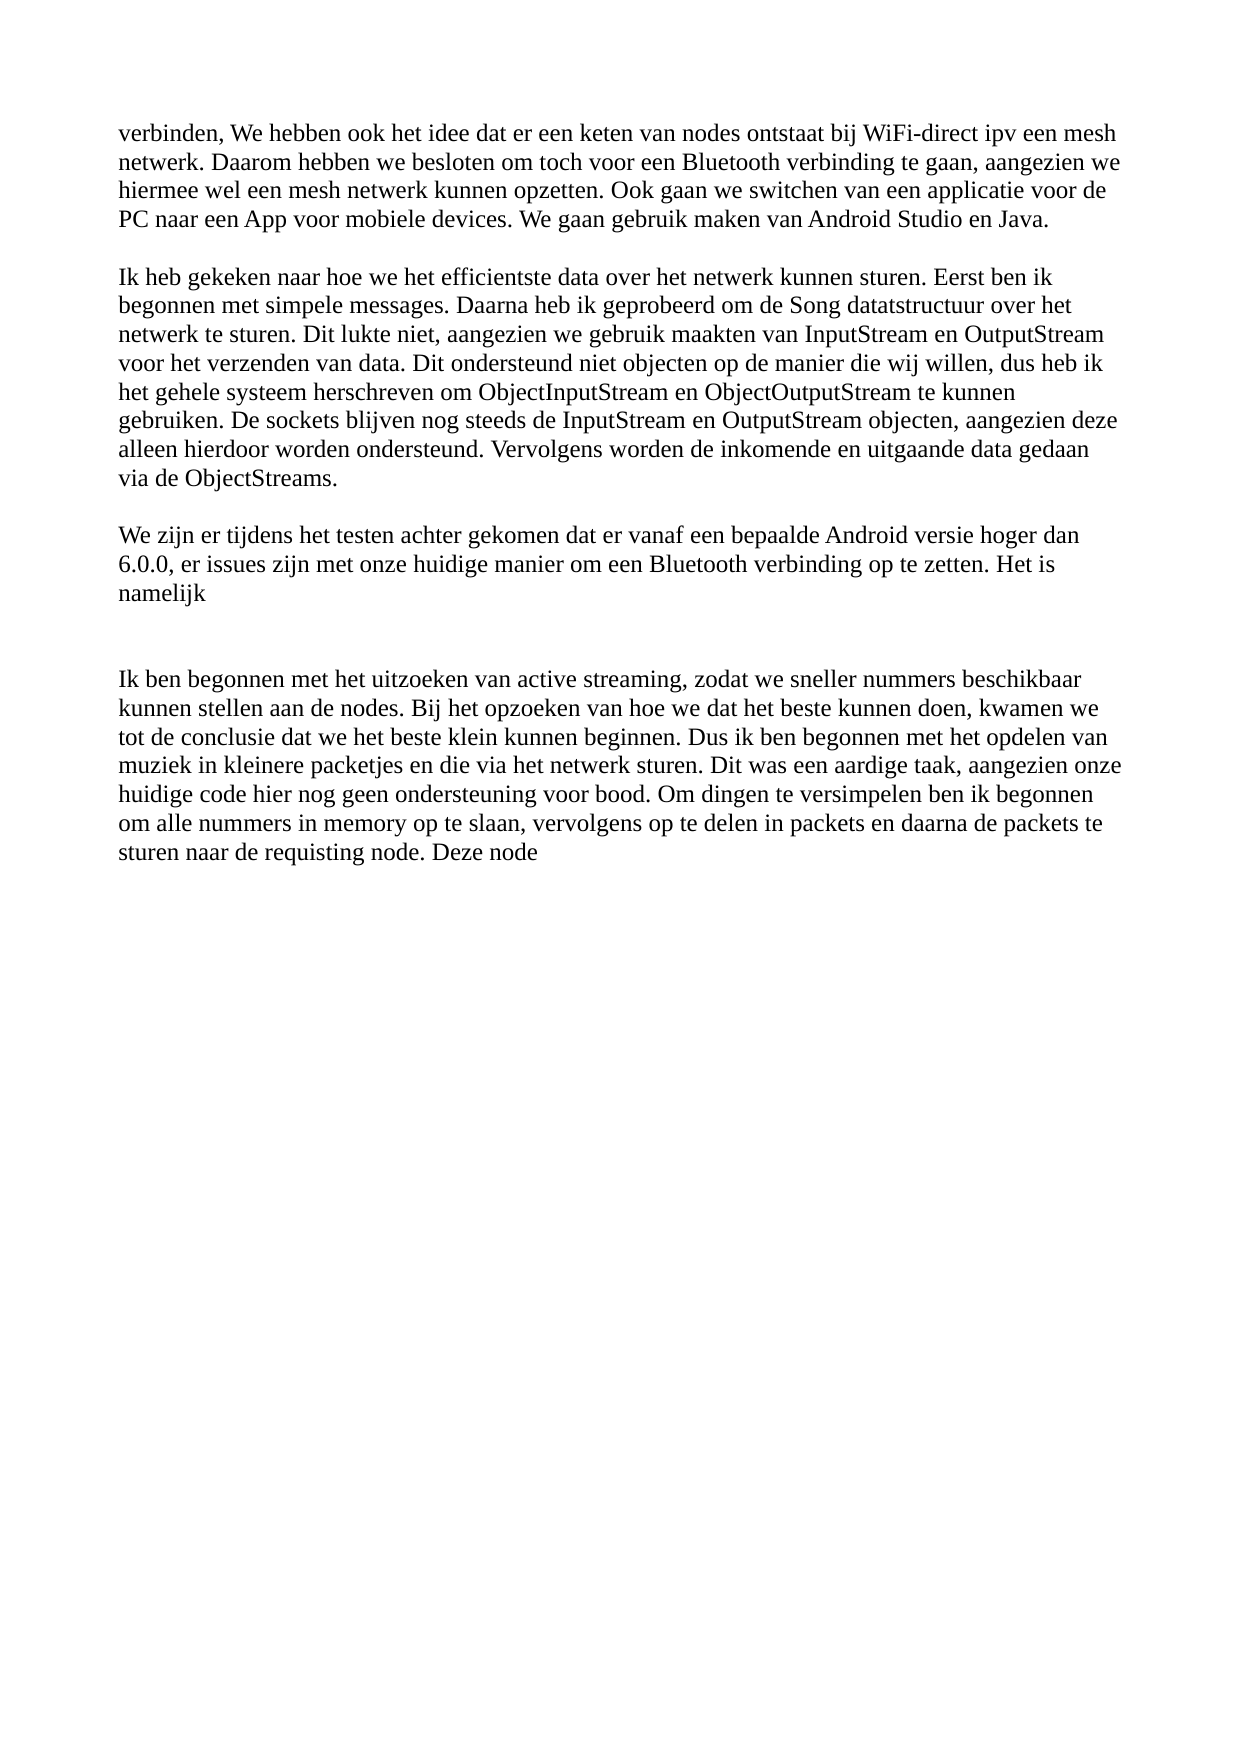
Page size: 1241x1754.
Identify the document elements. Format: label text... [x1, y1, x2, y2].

text Ik ben begonnen met het uitzoeken van active streaming, zodat we sneller nummers beschikbaar kunnen stellen aan de nodes. Bij het opzoeken van hoe we dat het beste kunnen doen, kwamen we tot de conclusie dat we het beste klein kunnen beginnen. Dus ik ben begonnen met het opdelen van muziek in kleinere packetjes en die via het netwerk sturen. Dit was een aardige taak, aangezien onze huidige code hier nog geen ondersteuning voor bood. Om dingen te versimpelen ben ik begonnen om alle nummers in memory op te slaan, vervolgens op te delen in packets en daarna de packets te sturen naar de requisting node. Deze node [118, 664, 1122, 866]
text verbinden, We hebben ook het idee dat er een keten van nodes ontstaat bij WiFi-direct ipv een mesh netwerk. Daarom hebben we besloten om toch voor een Bluetooth verbinding te gaan, aangezien we hiermee wel een mesh netwerk kunnen opzetten. Ook gaan we switchen van een applicatie voor de PC naar een App voor mobiele devices. We gaan gebruik maken van Android Studio en Java. [118, 118, 1122, 233]
text We zijn er tijdens het testen achter gekomen dat er vanaf een bepaalde Android versie hoger dan 6.0.0, er issues zijn met onze huidige manier om een Bluetooth verbinding op te zetten. Het is namelijk [118, 521, 1122, 607]
text Ik heb gekeken naar hoe we het efficientste data over het netwerk kunnen sturen. Eerst ben ik begonnen met simpele messages. Daarna heb ik geprobeerd om de Song datatstructuur over het netwerk te sturen. Dit lukte niet, aangezien we gebruik maakten van InputStream en OutputStream voor het verzenden van data. Dit ondersteund niet objecten op de manier die wij willen, dus heb ik het gehele systeem herschreven om ObjectInputStream en ObjectOutputStream te kunnen gebruiken. De sockets blijven nog steeds de InputStream en OutputStream objecten, aangezien deze alleen hierdoor worden ondersteund. Vervolgens worden de inkomende en uitgaande data gedaan via de ObjectStreams. [118, 262, 1122, 492]
